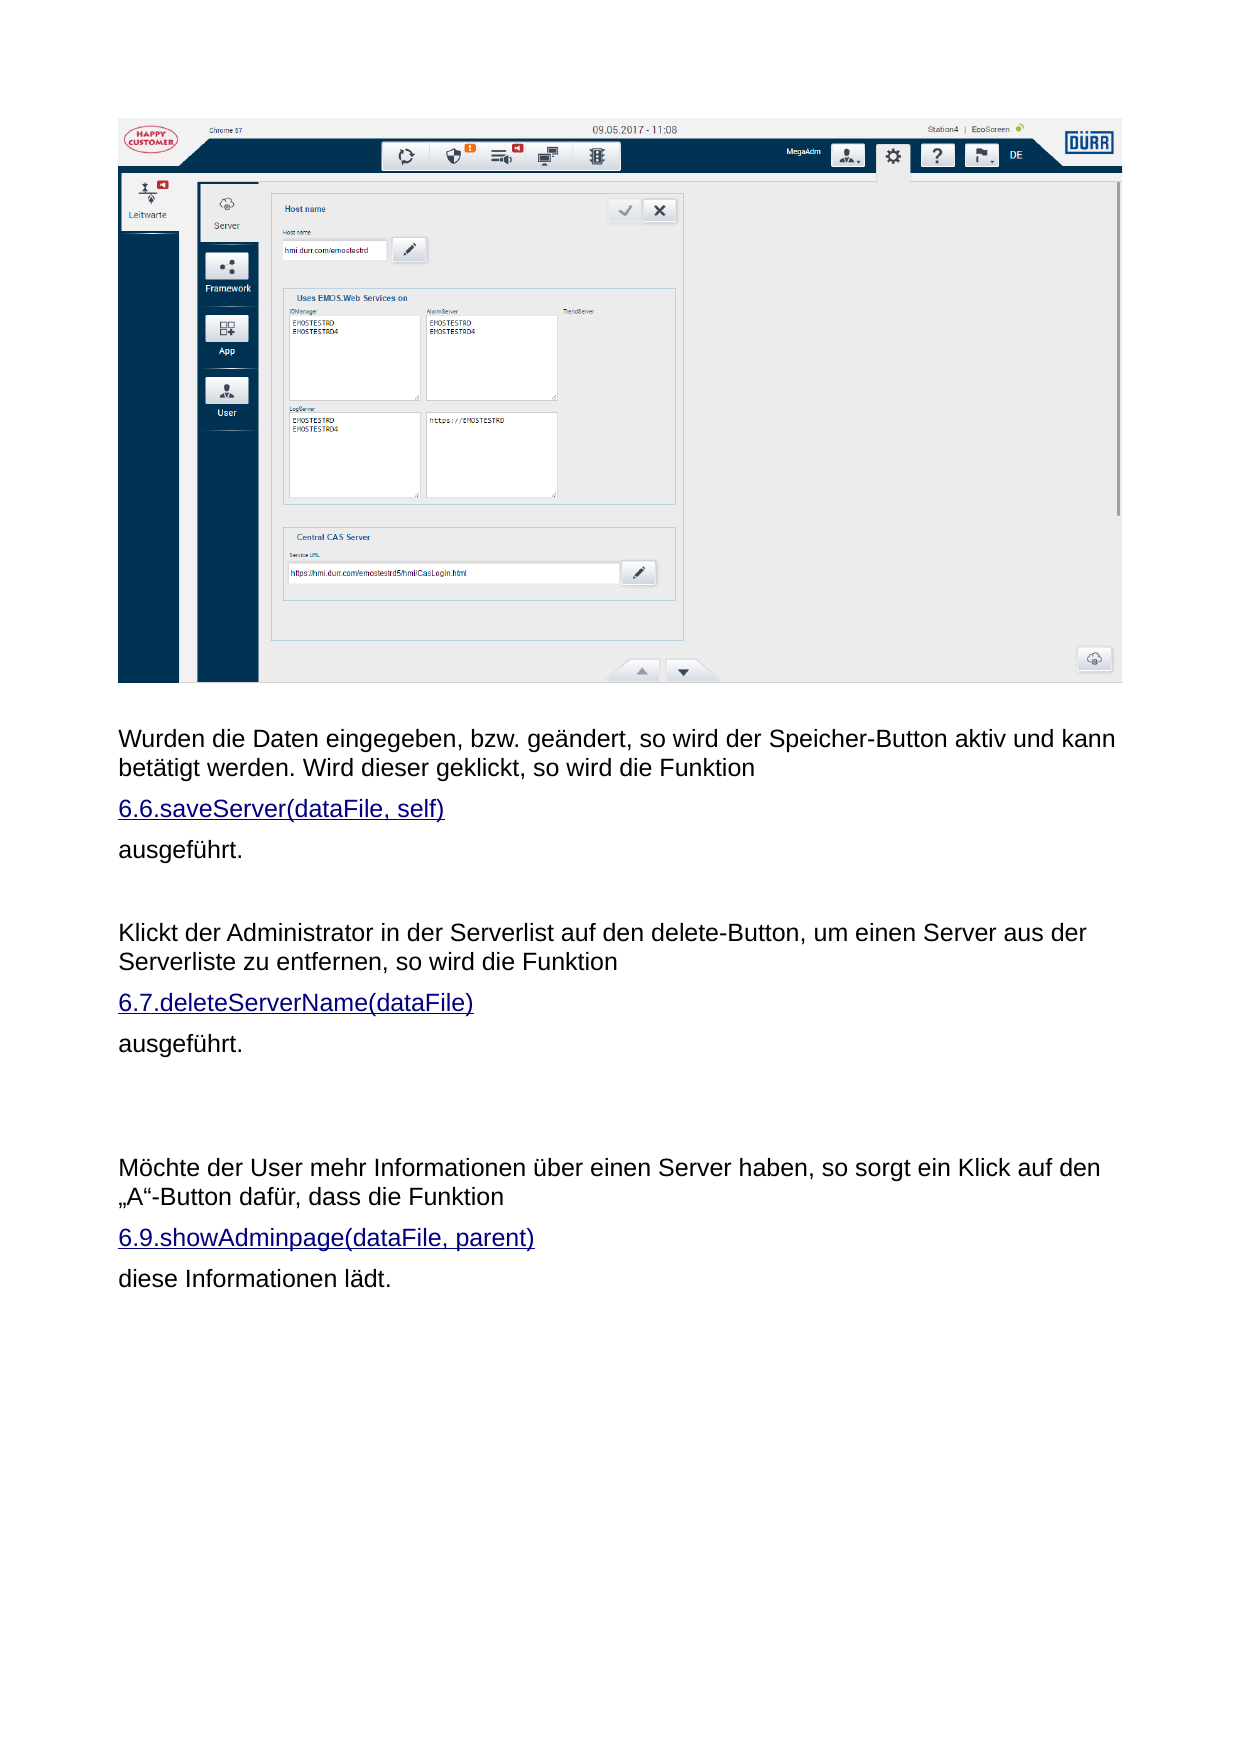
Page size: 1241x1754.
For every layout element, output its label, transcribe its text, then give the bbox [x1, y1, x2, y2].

text ausgeführt. [118, 835, 1122, 864]
text Wurden die Daten eingegeben, bzw. geändert, so wird der Speicher-Button aktiv und kann betätigt werden. Wird dieser geklickt, so wird die Funktion [118, 724, 1122, 782]
text 6.9.showAdminpage(dataFile, parent) [118, 1223, 1122, 1252]
text 6.6.saveServer(dataFile, self) [118, 794, 1122, 823]
text Klickt der Administrator in der Serverlist auf den delete-Button, um einen Server aus der Serverliste zu entfernen, so wird die Funktion [118, 918, 1122, 975]
picture [118, 118, 1123, 683]
text ausgeführt. [118, 1029, 1122, 1058]
text Möchte der User mehr Informationen über einen Server haben, so sorgt ein Klick auf den „A“-Button dafür, dass die Funktion [118, 1153, 1122, 1210]
text diese Informationen lädt. [118, 1264, 1122, 1293]
text 6.7.deleteServerName(dataFile) [118, 988, 1122, 1017]
